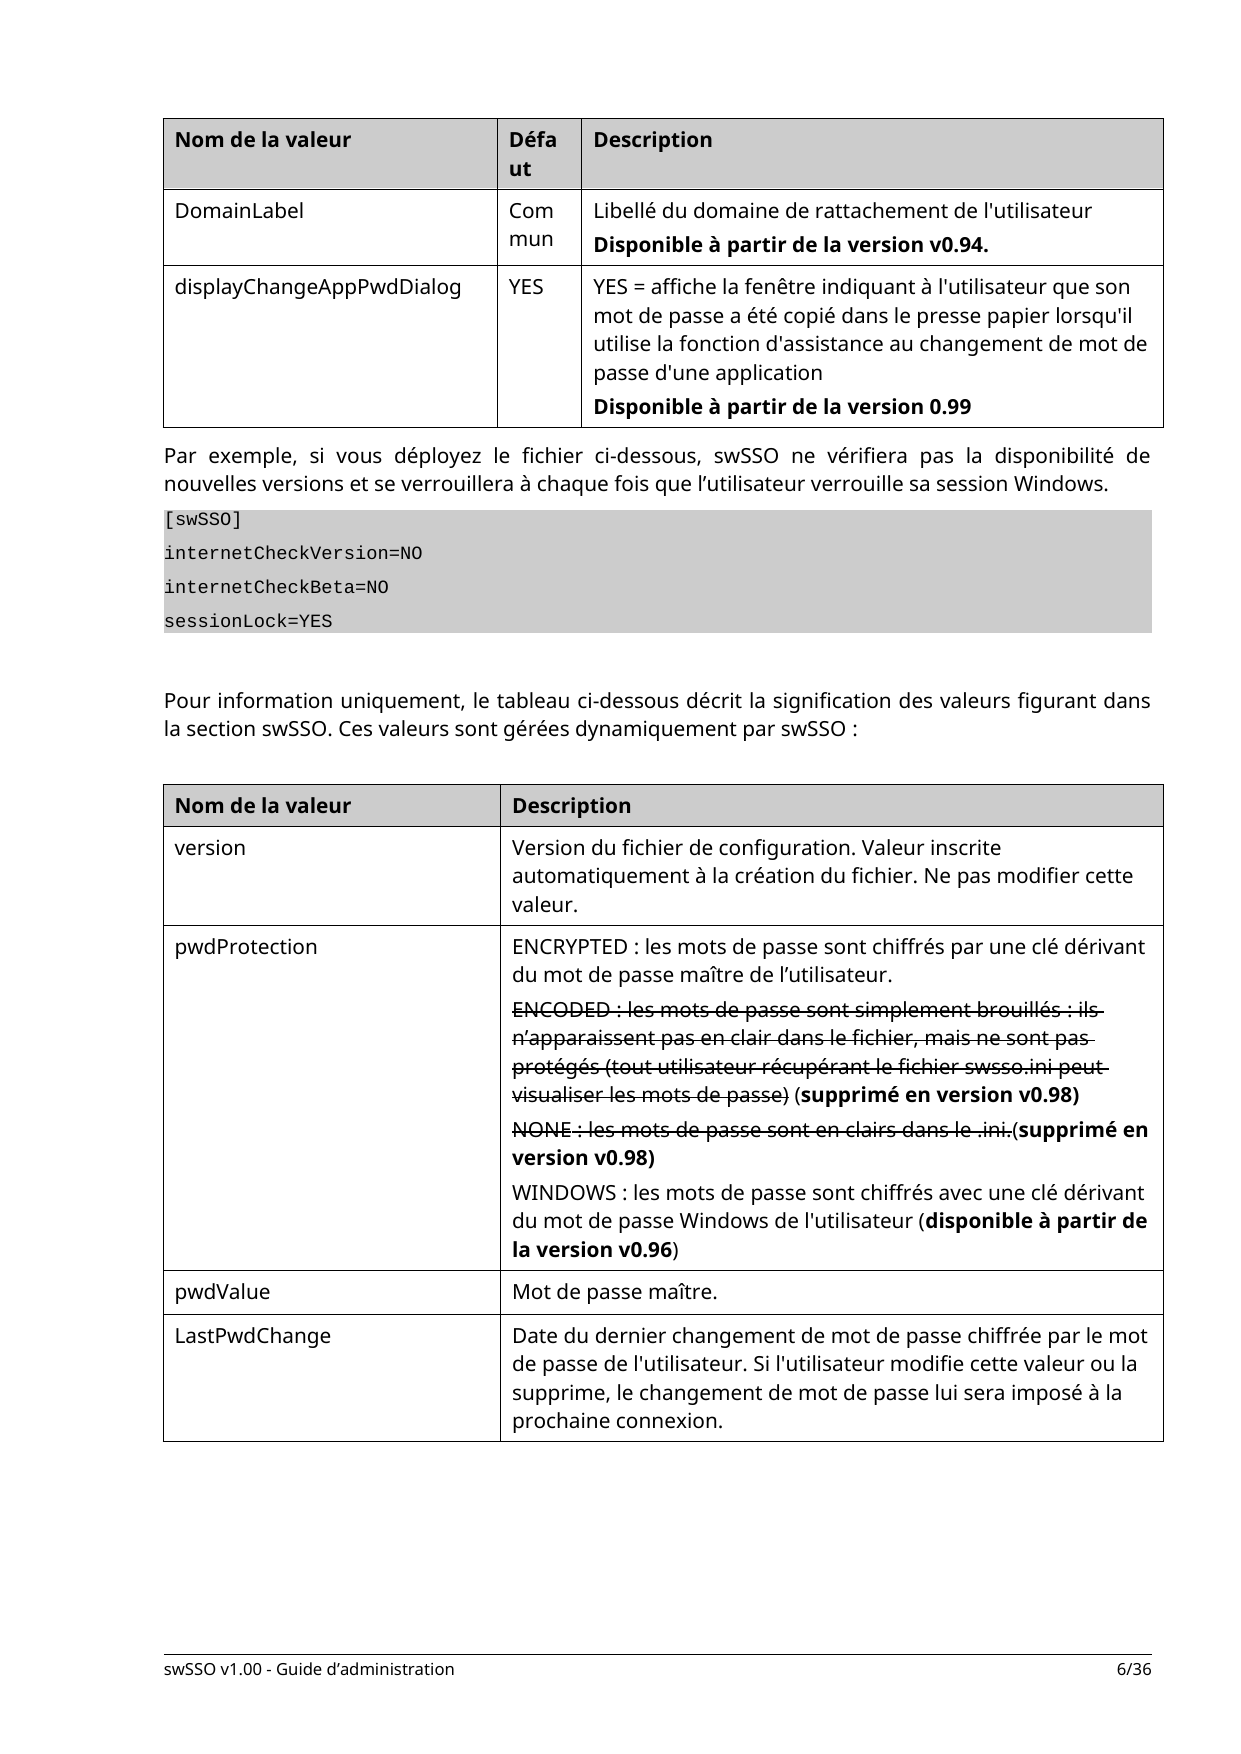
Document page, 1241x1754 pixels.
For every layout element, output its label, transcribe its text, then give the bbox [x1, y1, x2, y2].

table_cell YES [498, 266, 581, 427]
table_cell Mot de passe maître. [501, 1271, 1163, 1314]
table_header Nom de la valeur [164, 119, 497, 188]
table_cell Commun [498, 190, 581, 265]
text internetCheckBeta=NO [164, 578, 1152, 599]
text sessionLock=YES [164, 611, 1152, 633]
table_cell DomainLabel [164, 190, 497, 265]
table_header Nom de la valeur [164, 785, 500, 826]
table_cell Version du fichier de configuration. Valeur inscrite automatiquement à la création du fichier. Ne pas modifier cette valeur. [501, 827, 1163, 925]
text Pour information uniquement, le tableau ci-dessous décrit la signification des valeurs figurant dans la section swSSO. Ces valeurs sont gérées dynamiquement par swSSO : [164, 686, 1152, 743]
table_cell displayChangeAppPwdDialog [164, 266, 497, 427]
table_cell ENCRYPTED : les mots de passe sont chiffrés par une clé dérivant du mot de passe maître de l’utilisateur. ENCODED : les mots de passe sont simplement brouillés : ils n’apparaissent pas en clair dans le fichier, mais ne sont pas protégés (tout utilisateur récupérant le fichier swsso.ini peut visualiser les mots de passe) (supprimé en version v0.98) NONE : les mots de passe sont en clairs dans le .ini.(supprimé en version v0.98) WINDOWS : les mots de passe sont chiffrés avec une clé dérivant du mot de passe Windows de l'utilisateur (disponible à partir de la version v0.96) [501, 926, 1163, 1270]
table_cell version [164, 827, 500, 925]
table_cell pwdProtection [164, 926, 500, 1270]
text [swSSO] [164, 510, 1152, 531]
text Par exemple, si vous déployez le fichier ci-dessous, swSSO ne vérifiera pas la disponibilité de nouvelles versions et se verrouillera à chaque fois que l’utilisateur verrouille sa session Windows. [164, 441, 1152, 498]
table_cell LastPwdChange [164, 1315, 500, 1441]
table_cell pwdValue [164, 1271, 500, 1314]
table_cell Libellé du domaine de rattachement de l'utilisateur Disponible à partir de la version v0.94. [582, 190, 1163, 265]
table_cell YES = affiche la fenêtre indiquant à l'utilisateur que son mot de passe a été copié dans le presse papier lorsqu'il utilise la fonction d'assistance au changement de mot de passe d'une application Disponible à partir de la version 0.99 [582, 266, 1163, 427]
table_header Description [582, 119, 1163, 188]
table_header Description [501, 785, 1163, 826]
table_cell Date du dernier changement de mot de passe chiffrée par le mot de passe de l'utilisateur. Si l'utilisateur modifie cette valeur ou la supprime, le changement de mot de passe lui sera imposé à la prochaine connexion. [501, 1315, 1163, 1441]
text internetCheckVersion=NO [164, 544, 1152, 565]
table_header Défaut [498, 119, 581, 188]
